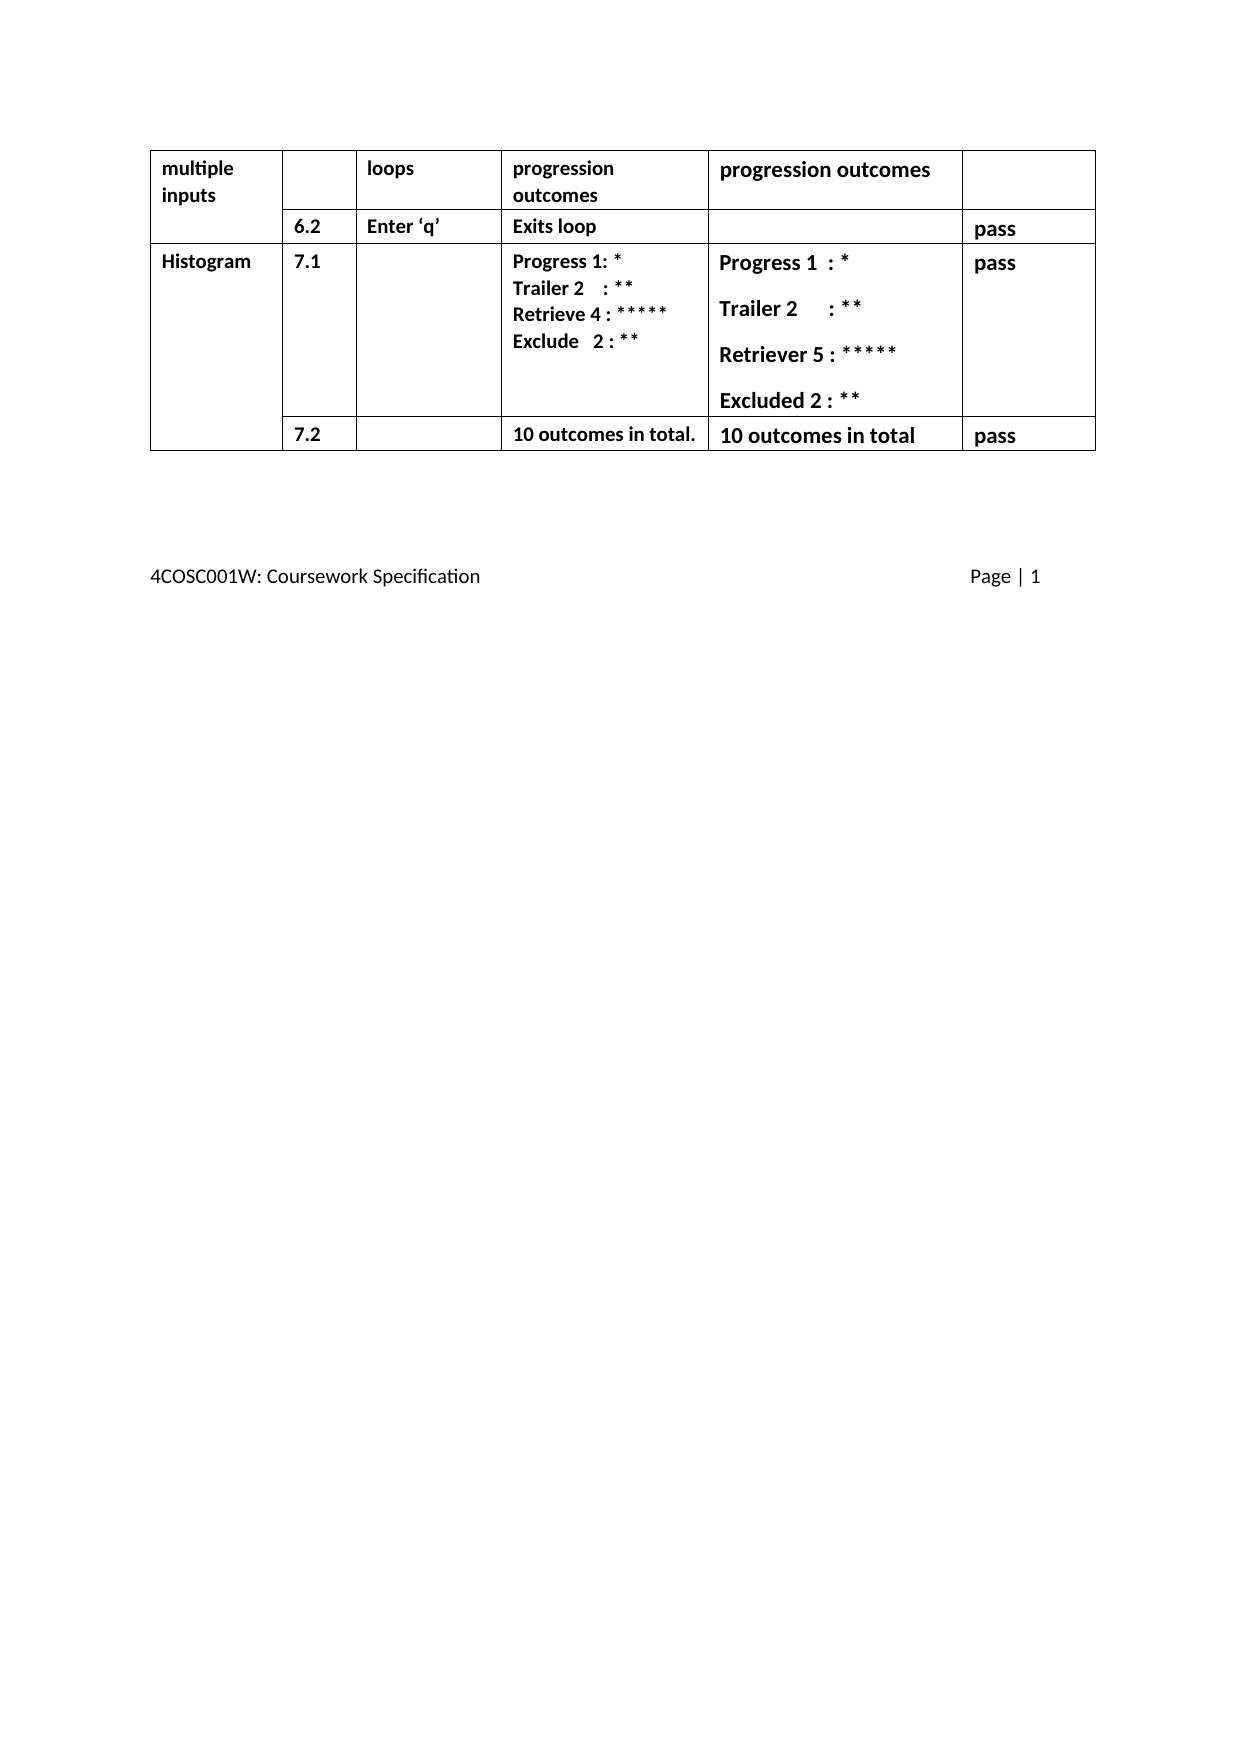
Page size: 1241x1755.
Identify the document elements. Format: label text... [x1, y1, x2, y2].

table_cell progression outcomes [709, 151, 962, 208]
table_cell [357, 244, 501, 416]
table_cell Progress 1: * Trailer 2 : ** Retrieve 4 : ***** Exclude 2 : ** [502, 244, 708, 416]
table_cell 7.1 [283, 244, 356, 416]
table_cell 6.2 [283, 210, 356, 243]
table_cell progression outcomes [502, 151, 708, 208]
table_cell 10 outcomes in total [709, 417, 962, 450]
table_cell Exits loop [502, 210, 708, 243]
text 4COSC001W: Coursework Specification Page | 1 [150, 563, 1046, 588]
table_cell pass [963, 210, 1095, 243]
table_cell 10 outcomes in total. [502, 417, 708, 450]
text Principles I [150, 520, 1046, 561]
table_cell Enter ‘q’ [357, 210, 501, 243]
table_cell pass [963, 244, 1095, 416]
table_cell pass [963, 417, 1095, 450]
table_cell Histogram [151, 244, 282, 450]
table_cell [963, 151, 1095, 208]
table_cell multiple inputs [151, 151, 282, 243]
table_cell [283, 151, 356, 208]
table_cell loops [357, 151, 501, 208]
table_cell [709, 210, 962, 243]
table_cell Progress 1 : * Trailer 2 : ** Retriever 5 : ***** Excluded 2 : ** [709, 244, 962, 416]
table_cell 7.2 [283, 417, 356, 450]
table_cell [357, 417, 501, 450]
